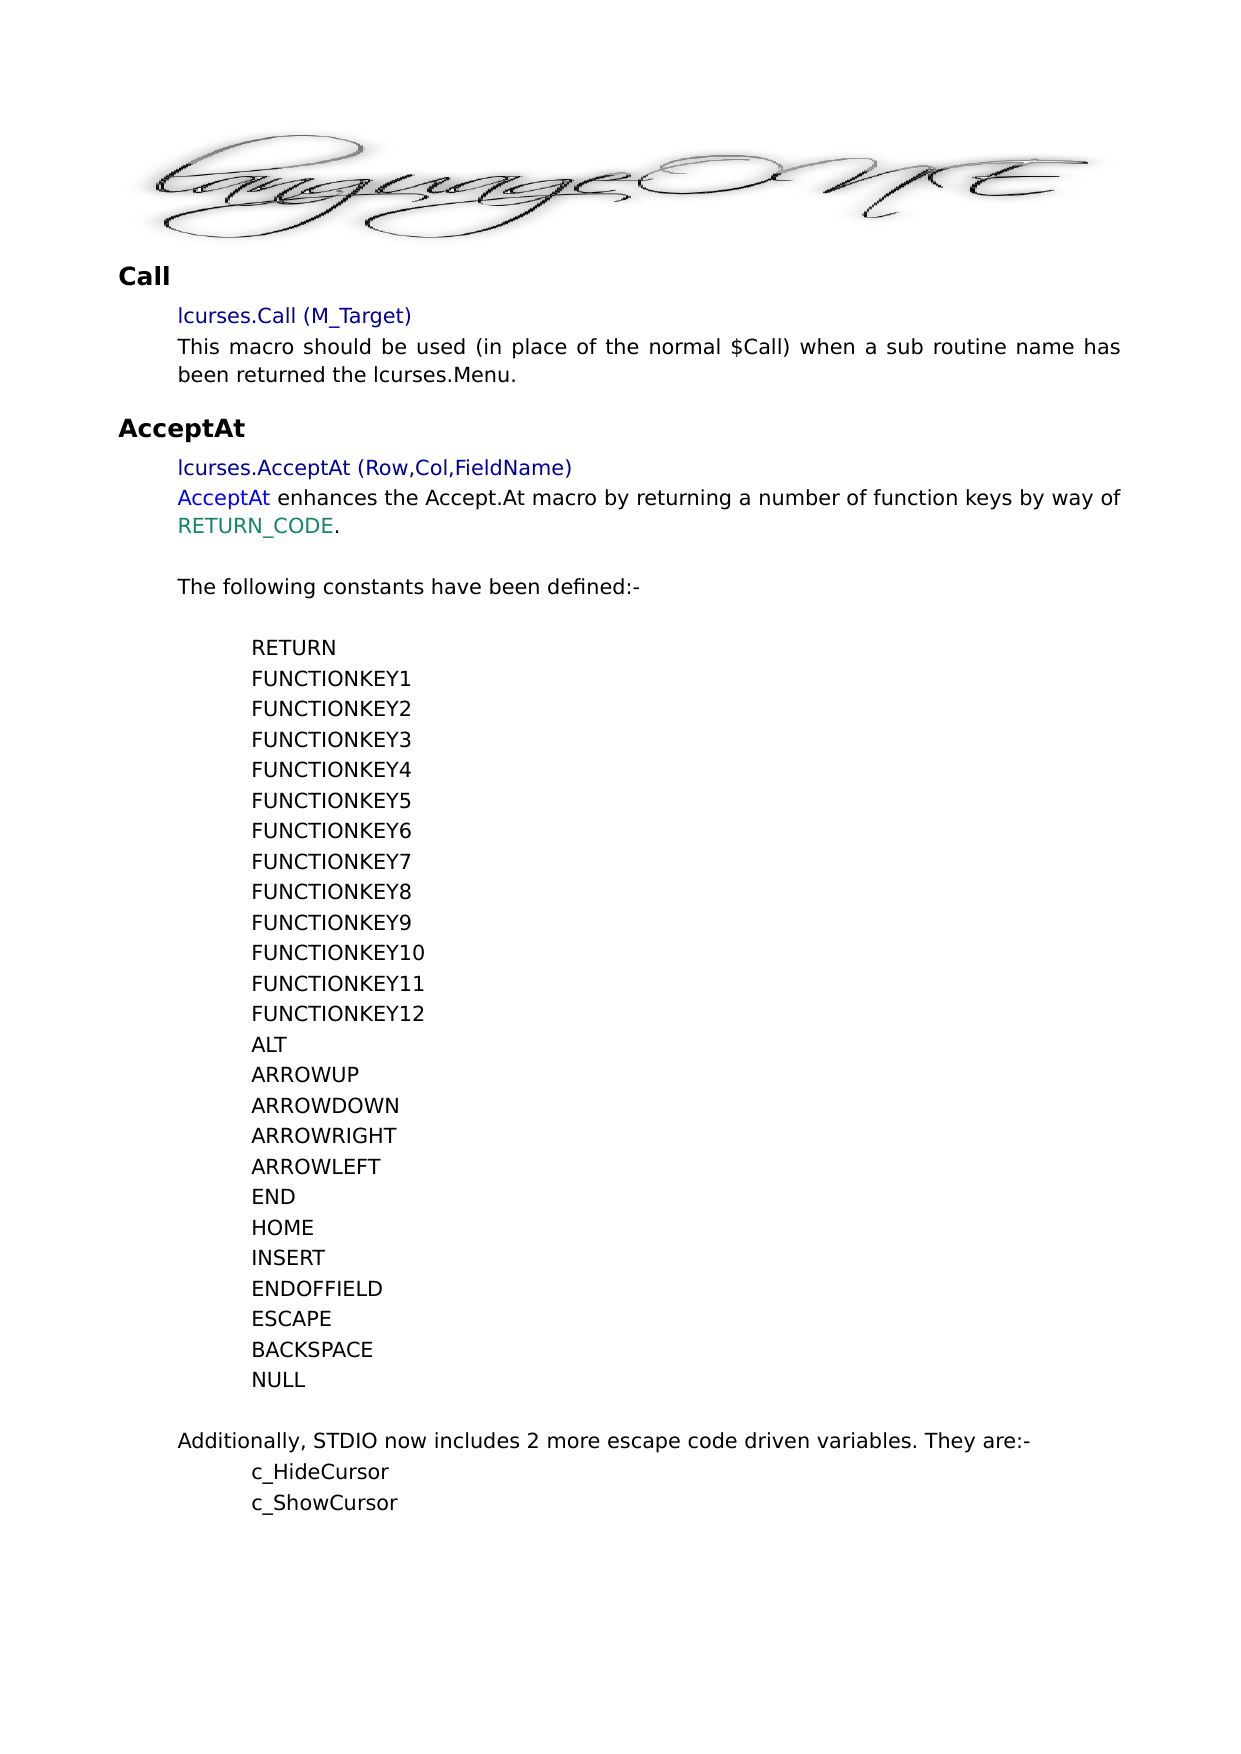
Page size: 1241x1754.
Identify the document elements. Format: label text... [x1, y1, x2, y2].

text FUNCTIONKEY2 [177, 697, 1122, 721]
subtitle AcceptAt [118, 414, 1122, 443]
text FUNCTIONKEY4 [177, 758, 1122, 782]
text END [177, 1185, 1122, 1210]
text HOME [177, 1216, 1122, 1240]
text ESCAPE [177, 1307, 1122, 1332]
text ARROWLEFT [177, 1155, 1122, 1179]
text INSERT [177, 1246, 1122, 1271]
text ARROWUP [177, 1063, 1122, 1088]
picture [125, 126, 1118, 246]
text FUNCTIONKEY1 [177, 667, 1122, 691]
text This macro should be used (in place of the normal $Call) when a sub routine name has been returned the lcurses.Menu. [177, 335, 1122, 387]
text FUNCTIONKEY11 [177, 972, 1122, 996]
subtitle Call [118, 263, 1122, 292]
text lcurses.Call (M_Target) [177, 304, 1122, 328]
text FUNCTIONKEY5 [177, 789, 1122, 813]
text Additionally, STDIO now includes 2 more escape code driven variables. They are:- [177, 1429, 1122, 1454]
text NULL [177, 1368, 1122, 1393]
text ENDOFFIELD [177, 1277, 1122, 1301]
text ALT [177, 1033, 1122, 1057]
text FUNCTIONKEY8 [177, 880, 1122, 904]
text AcceptAt enhances the Accept.At macro by returning a number of function keys by way of RETURN_CODE. [177, 486, 1122, 538]
text FUNCTIONKEY6 [177, 819, 1122, 843]
text FUNCTIONKEY3 [177, 728, 1122, 752]
text The following constants have been defined:- [177, 575, 1122, 599]
text FUNCTIONKEY7 [177, 850, 1122, 874]
text BACKSPACE [177, 1338, 1122, 1362]
text ARROWDOWN [177, 1094, 1122, 1118]
text ARROWRIGHT [177, 1124, 1122, 1149]
text RETURN [177, 636, 1122, 660]
text c_HideCursor [177, 1460, 1122, 1484]
text c_ShowCursor [177, 1491, 1122, 1515]
text FUNCTIONKEY9 [177, 911, 1122, 935]
text FUNCTIONKEY12 [177, 1002, 1122, 1027]
text FUNCTIONKEY10 [177, 941, 1122, 966]
text lcurses.AcceptAt (Row,Col,FieldName) [177, 456, 1122, 480]
